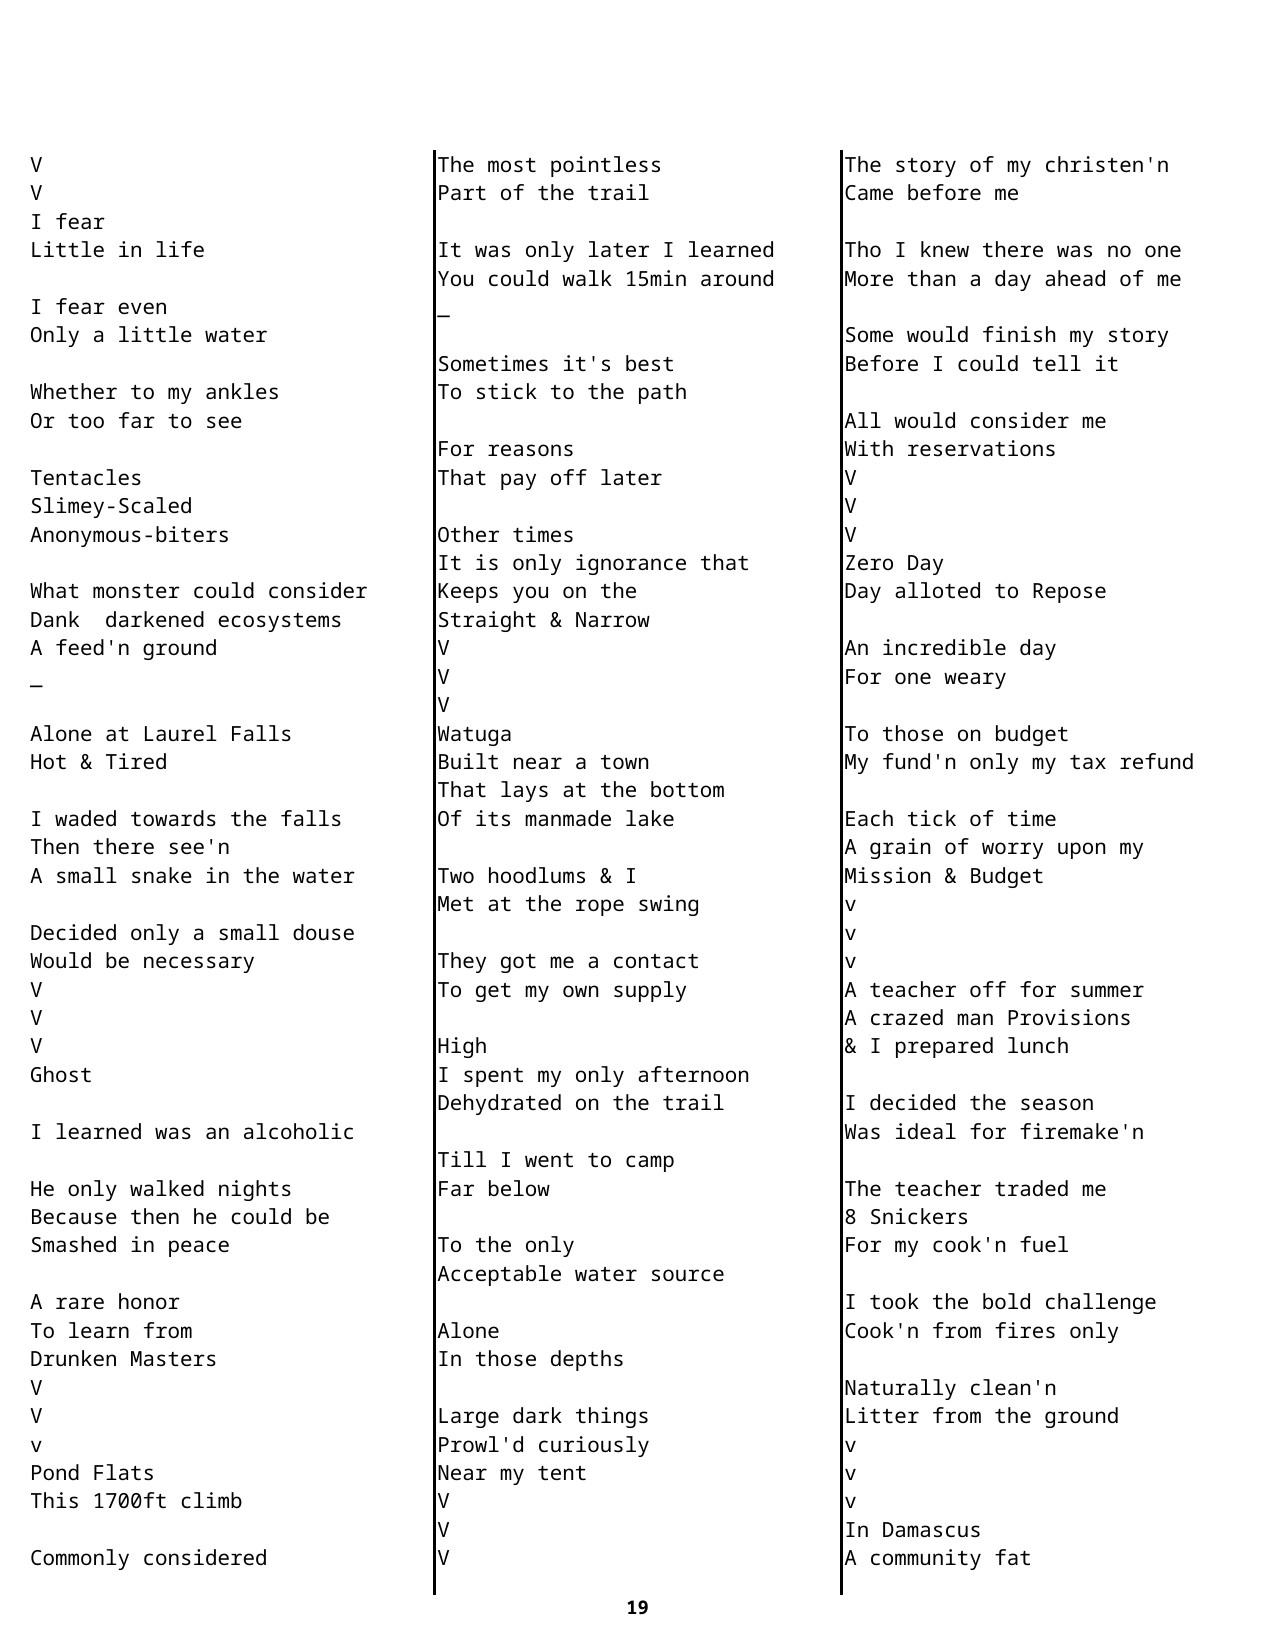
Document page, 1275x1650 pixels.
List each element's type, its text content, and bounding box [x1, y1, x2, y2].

text Whether to my ankles [30, 377, 431, 406]
text Other times [437, 520, 838, 548]
text It was only later I learned [437, 235, 838, 264]
text Only a little water [30, 321, 431, 349]
text To learn from [30, 1316, 431, 1344]
text I spent my only afternoon [437, 1060, 838, 1088]
text For my cook'n fuel [844, 1231, 1245, 1259]
text Naturally clean'n [844, 1373, 1245, 1401]
text v [844, 1487, 1245, 1515]
text This 1700ft climb [30, 1487, 431, 1515]
text To the only [437, 1231, 838, 1259]
text _ [30, 662, 431, 690]
text V [437, 1515, 838, 1543]
text Large dark things [437, 1401, 838, 1430]
text A crazed man Provisions [844, 1003, 1245, 1032]
text Smashed in peace [30, 1231, 431, 1259]
text Little in life [30, 235, 431, 264]
text Each tick of time [844, 804, 1245, 832]
text Sometimes it's best [437, 349, 838, 377]
text Because then he could be [30, 1202, 431, 1231]
text Tentacles [30, 463, 431, 491]
text A teacher off for summer [844, 975, 1245, 1003]
text For one weary [844, 662, 1245, 690]
text Would be necessary [30, 946, 431, 975]
text To get my own supply [437, 975, 838, 1003]
text To those on budget [844, 719, 1245, 747]
text v [844, 946, 1245, 975]
text V [844, 520, 1245, 548]
text You could walk 15min around [437, 264, 838, 292]
text In those depths [437, 1344, 838, 1373]
text I decided the season [844, 1088, 1245, 1117]
text Some would finish my story [844, 321, 1245, 349]
text The story of my christen'n [844, 150, 1245, 178]
text Near my tent [437, 1458, 838, 1487]
text Met at the rope swing [437, 889, 838, 918]
text V [30, 1373, 431, 1401]
text Straight & Narrow [437, 605, 838, 633]
text The teacher traded me [844, 1174, 1245, 1202]
text v [844, 918, 1245, 946]
text Cook'n from fires only [844, 1316, 1245, 1344]
text Built near a town [437, 747, 838, 776]
text Alone at Laurel Falls [30, 719, 431, 747]
text Then there see'n [30, 832, 431, 861]
text I waded towards the falls [30, 804, 431, 832]
text v [844, 1430, 1245, 1458]
text I fear [30, 207, 431, 235]
text V [30, 178, 431, 207]
text The most pointless [437, 150, 838, 178]
text v [844, 889, 1245, 918]
text In Damascus [844, 1515, 1245, 1543]
text I took the bold challenge [844, 1287, 1245, 1316]
text All would consider me [844, 406, 1245, 434]
text Decided only a small douse [30, 918, 431, 946]
text A feed'n ground [30, 633, 431, 662]
text Ghost [30, 1060, 431, 1088]
text Hot & Tired [30, 747, 431, 776]
text & I prepared lunch [844, 1032, 1245, 1060]
text Slimey-Scaled [30, 491, 431, 520]
text 8 Snickers [844, 1202, 1245, 1231]
text A grain of worry upon my [844, 832, 1245, 861]
text Or too far to see [30, 406, 431, 434]
text It is only ignorance that [437, 548, 838, 577]
text Keeps you on the [437, 577, 838, 605]
text Day alloted to Repose [844, 577, 1245, 605]
text Of its manmade lake [437, 804, 838, 832]
text Litter from the ground [844, 1401, 1245, 1430]
text They got me a contact [437, 946, 838, 975]
text Acceptable water source [437, 1259, 838, 1287]
text A small snake in the water [30, 861, 431, 889]
text Far below [437, 1174, 838, 1202]
text v [30, 1430, 431, 1458]
text To stick to the path [437, 377, 838, 406]
text A rare honor [30, 1287, 431, 1316]
text V [30, 1032, 431, 1060]
text V [437, 633, 838, 662]
text What monster could consider [30, 577, 431, 605]
text Commonly considered [30, 1543, 431, 1572]
text Drunken Masters [30, 1344, 431, 1373]
text High [437, 1032, 838, 1060]
text V [437, 662, 838, 690]
text Watuga [437, 719, 838, 747]
text V [844, 463, 1245, 491]
text V [437, 1487, 838, 1515]
text Dank darkened ecosystems [30, 605, 431, 633]
text Zero Day [844, 548, 1245, 577]
text Alone [437, 1316, 838, 1344]
text He only walked nights [30, 1174, 431, 1202]
text Pond Flats [30, 1458, 431, 1487]
text V [30, 150, 431, 178]
text V [437, 1543, 838, 1572]
text Tho I knew there was no one [844, 235, 1245, 264]
text Part of the trail [437, 178, 838, 207]
text Anonymous-biters [30, 520, 431, 548]
text Before I could tell it [844, 349, 1245, 377]
text Two hoodlums & I [437, 861, 838, 889]
text V [844, 491, 1245, 520]
text Was ideal for firemake'n [844, 1117, 1245, 1145]
text Prowl'd curiously [437, 1430, 838, 1458]
text V [30, 975, 431, 1003]
text For reasons [437, 434, 838, 463]
text V [437, 690, 838, 719]
text Till I went to camp [437, 1145, 838, 1174]
text V [30, 1003, 431, 1032]
text That lays at the bottom [437, 776, 838, 804]
text That pay off later [437, 463, 838, 491]
text v [844, 1458, 1245, 1487]
text _ [437, 292, 838, 321]
text An incredible day [844, 633, 1245, 662]
text Mission & Budget [844, 861, 1245, 889]
text Came before me [844, 178, 1245, 207]
text A community fat [844, 1543, 1245, 1572]
text I learned was an alcoholic [30, 1117, 431, 1145]
text V [30, 1401, 431, 1430]
text Dehydrated on the trail [437, 1088, 838, 1117]
text More than a day ahead of me [844, 264, 1245, 292]
text I fear even [30, 292, 431, 321]
text With reservations [844, 434, 1245, 463]
text My fund'n only my tax refund [844, 747, 1245, 776]
